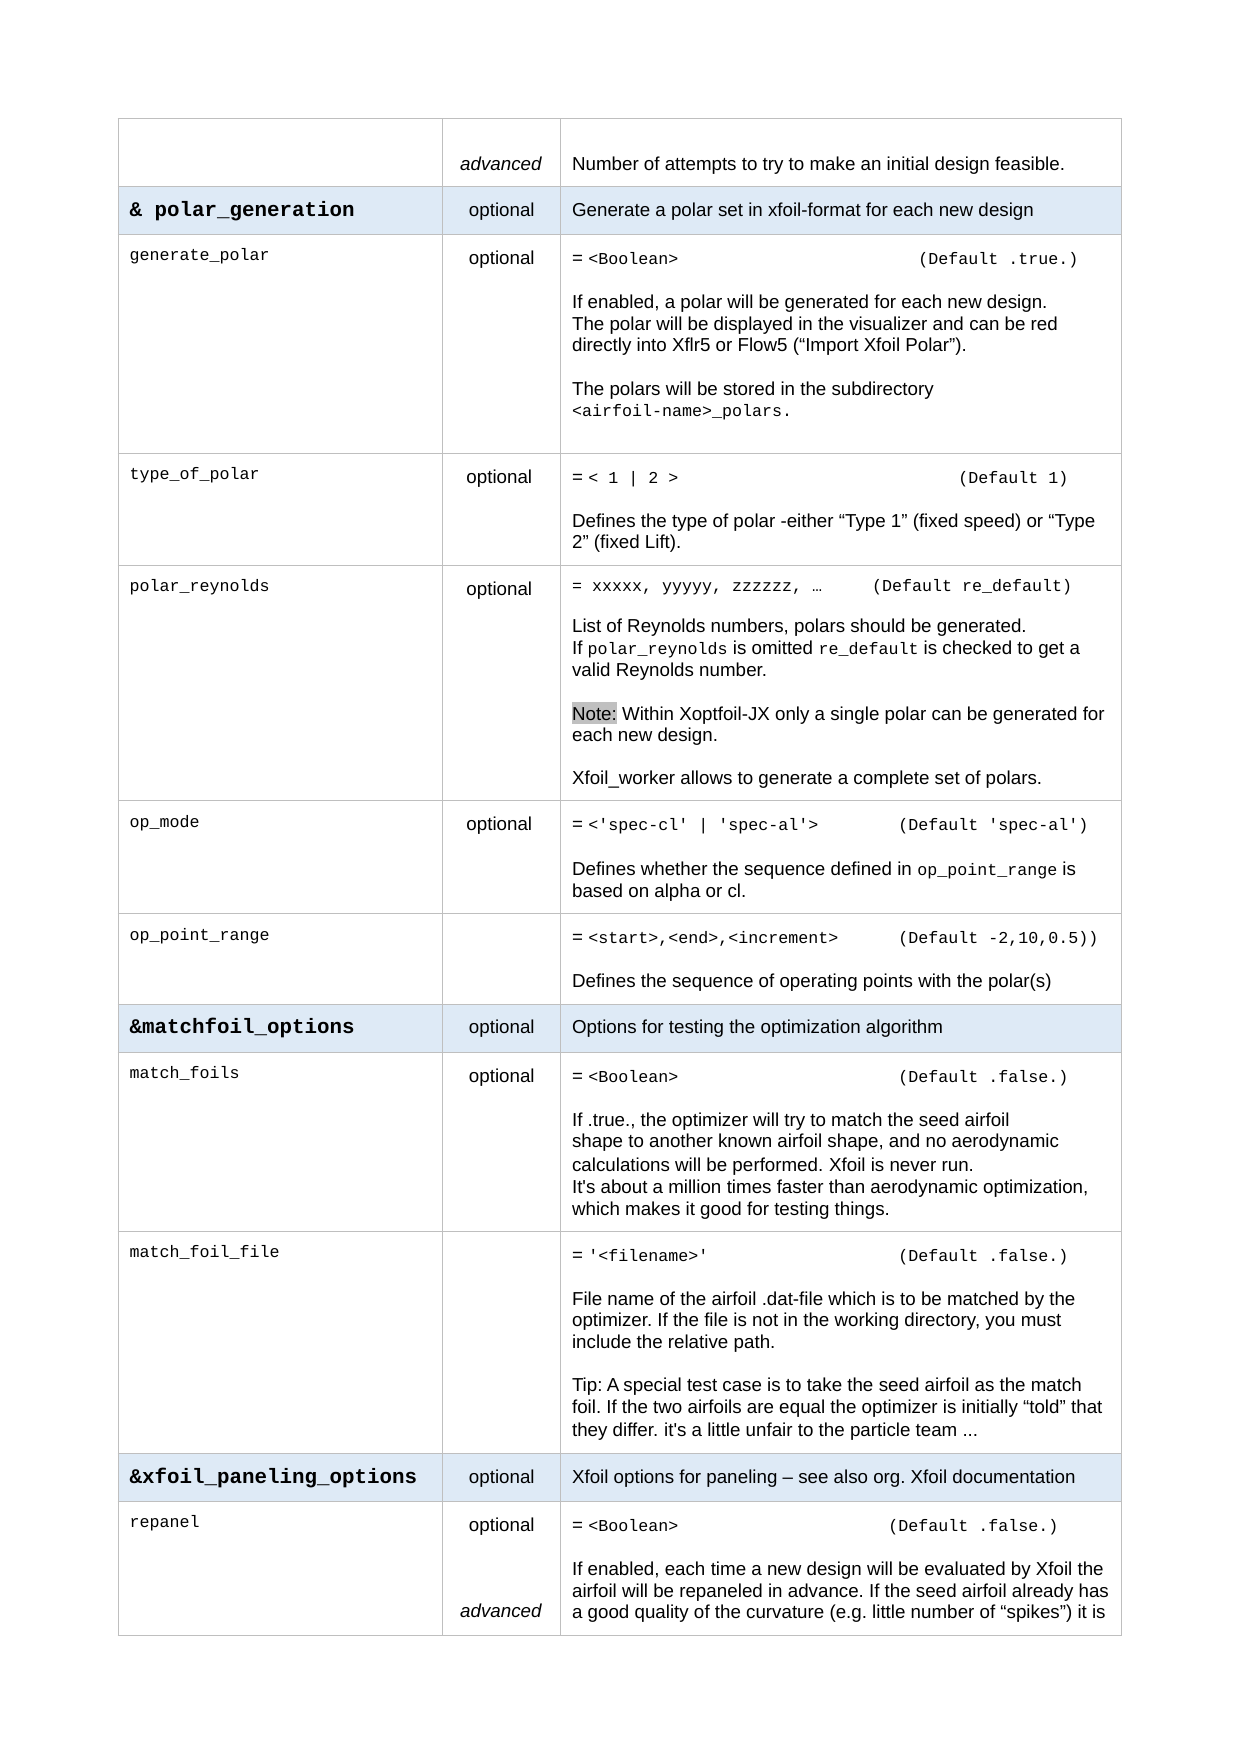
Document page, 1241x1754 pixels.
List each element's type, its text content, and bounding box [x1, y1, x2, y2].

table_cell optional [443, 566, 560, 800]
table_cell Number of attempts to try to make an initial design feasible. [561, 119, 1121, 186]
table_cell [443, 1232, 560, 1453]
table_cell optional [443, 1053, 560, 1231]
table_cell [443, 914, 560, 1003]
table_cell polar_reynolds [119, 566, 442, 800]
table_cell &matchfoil_options [119, 1005, 442, 1052]
table_cell optional [443, 1454, 560, 1501]
table_cell optional [443, 801, 560, 913]
table_cell = < 1 | 2 > (Default 1) Defines the type of polar -either “Type 1” (fixed speed) or “Type 2” (fixed Lift). [561, 454, 1121, 564]
table_cell optional [443, 187, 560, 234]
table_cell = xxxxx, yyyyy, zzzzzz, … (Default re_default) List of Reynolds numbers, polars should be generated. If polar_reynolds is omitted re_default is checked to get a valid Reynolds number. Note: Within Xoptfoil-JX only a single polar can be generated for each new design. Xfoil_worker allows to generate a complete set of polars. [561, 566, 1121, 800]
table_cell advanced [443, 119, 560, 186]
table_cell optional advanced [443, 1502, 560, 1634]
table_cell = <Boolean> (Default .true.) If enabled, a polar will be generated for each new design. The polar will be displayed in the visualizer and can be red directly into Xflr5 or Flow5 (“Import Xfoil Polar”). The polars will be stored in the subdirectory <airfoil-name>_polars. [561, 235, 1121, 453]
table_cell optional [443, 1005, 560, 1052]
table_cell = <'spec-cl' | 'spec-al'> (Default 'spec-al') Defines whether the sequence defined in op_point_range is based on alpha or cl. [561, 801, 1121, 913]
table_cell match_foil_file [119, 1232, 442, 1453]
table_cell optional [443, 235, 560, 453]
table_cell = <Boolean> (Default .false.) If .true., the optimizer will try to match the seed airfoil shape to another known airfoil shape, and no aerodynamic calculations will be performed. Xfoil is never run. It's about a million times faster than aerodynamic optimization, which makes it good for testing things. [561, 1053, 1121, 1231]
table_cell op_mode [119, 801, 442, 913]
table_cell repanel [119, 1502, 442, 1634]
table_cell Xfoil options for paneling – see also org. Xfoil documentation [561, 1454, 1121, 1501]
table_cell Generate a polar set in xfoil-format for each new design [561, 187, 1121, 234]
table_cell optional [443, 454, 560, 564]
table_cell generate_polar [119, 235, 442, 453]
table_cell op_point_range [119, 914, 442, 1003]
table_cell = <start>,<end>,<increment> (Default -2,10,0.5)) Defines the sequence of operating points with the polar(s) [561, 914, 1121, 1003]
table_cell type_of_polar [119, 454, 442, 564]
table_cell = '<filename>' (Default .false.) File name of the airfoil .dat-file which is to be matched by the optimizer. If the file is not in the working directory, you must include the relative path. Tip: A special test case is to take the seed airfoil as the match foil. If the two airfoils are equal the optimizer is initially “told” that they differ. it's a little unfair to the particle team ... [561, 1232, 1121, 1453]
table_cell &xfoil_paneling_options [119, 1454, 442, 1501]
table_cell match_foils [119, 1053, 442, 1231]
table_cell [119, 119, 442, 186]
table_cell & polar_generation [119, 187, 442, 234]
table_cell = <Boolean> (Default .false.) If enabled, each time a new design will be evaluated by Xfoil the airfoil will be repaneled in advance. If the seed airfoil already has a good quality of the curvature (e.g. little number of “spikes”) it is [561, 1502, 1121, 1634]
table_cell Options for testing the optimization algorithm [561, 1005, 1121, 1052]
